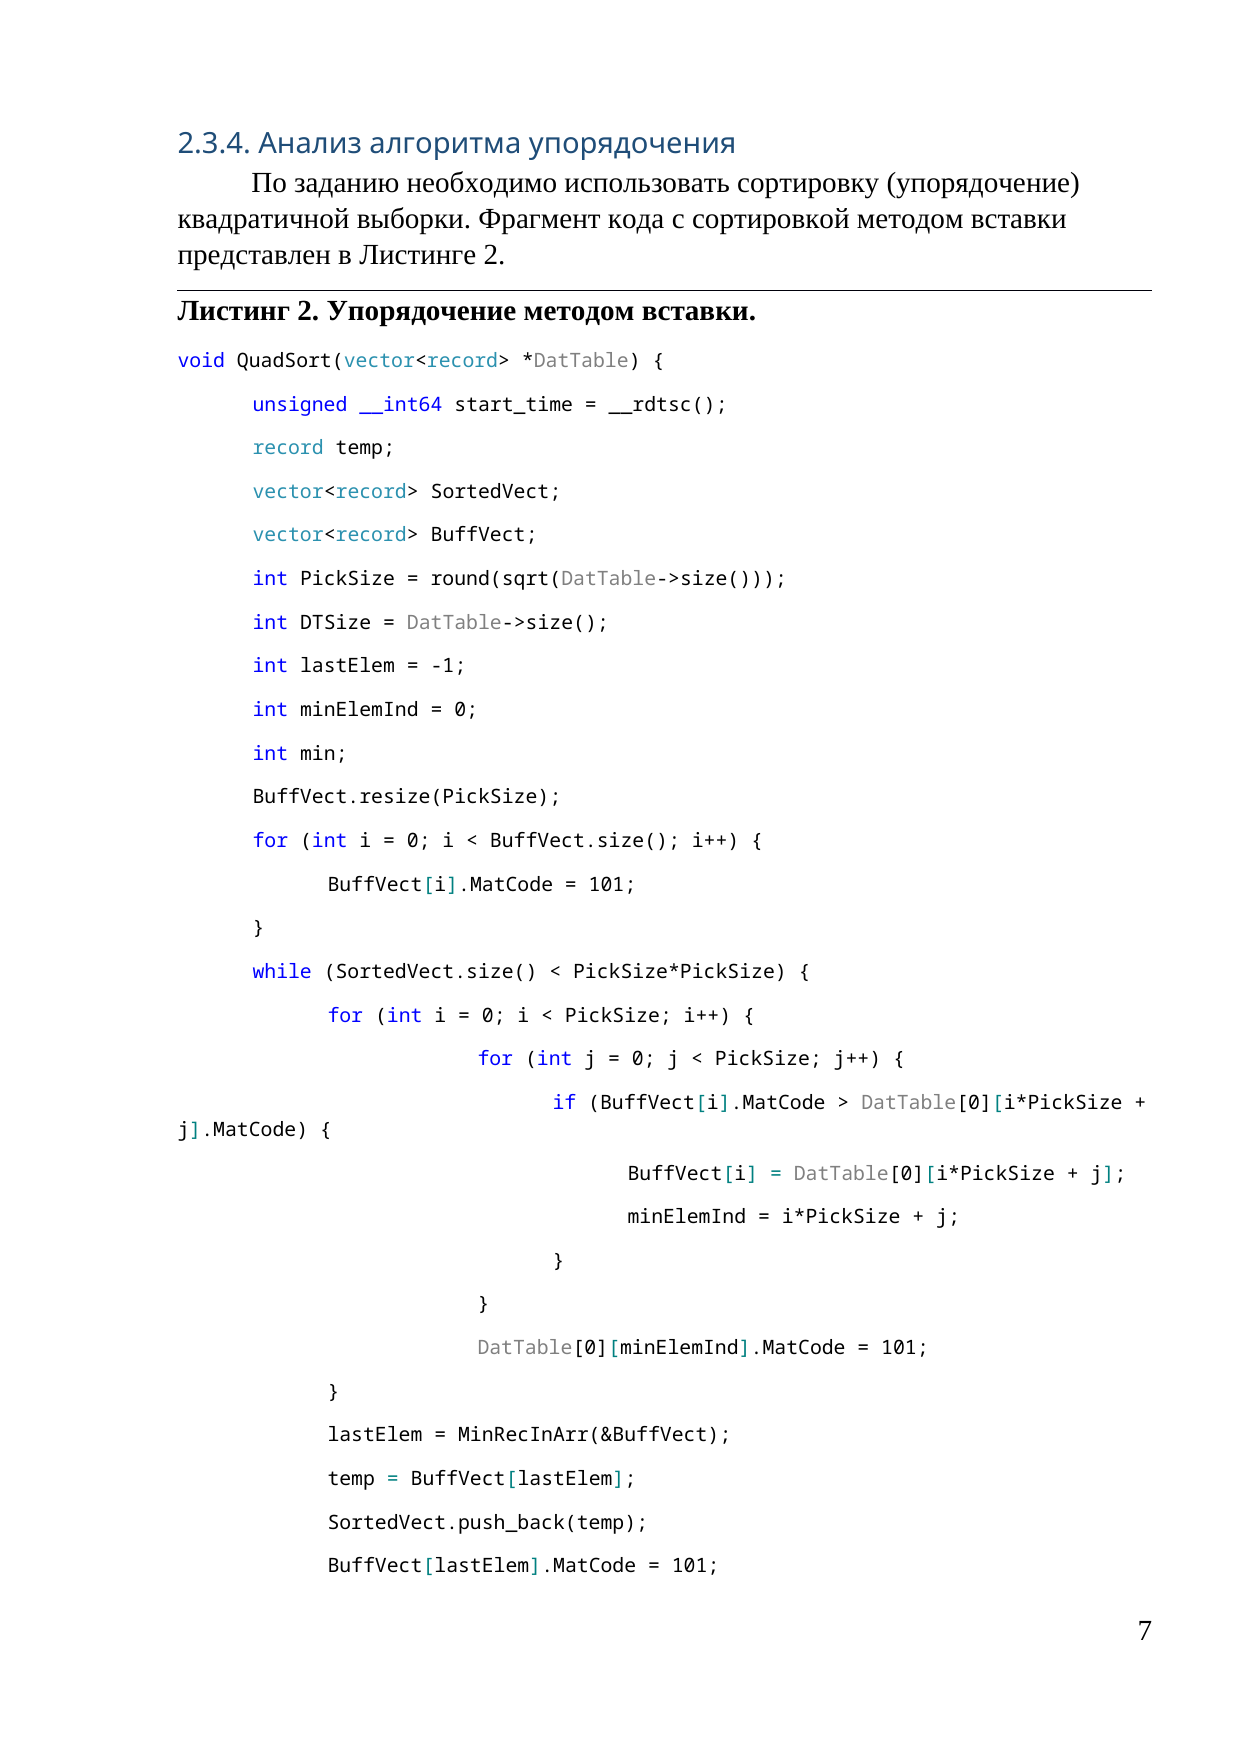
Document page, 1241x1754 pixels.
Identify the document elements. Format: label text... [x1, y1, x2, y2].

text lastElem = MinRecInArr(&BuffVect); [177, 1421, 1152, 1448]
text for (int i = 0; i < BuffVect.size(); i++) { [177, 826, 1152, 853]
text while (SortedVect.size() < PickSize*PickSize) { [177, 957, 1152, 984]
text if (BuffVect[i].MatCode > DatTable[0][i*PickSize + j].MatCode) { [177, 1088, 1152, 1142]
text BuffVect[i] = DatTable[0][i*PickSize + j]; [177, 1159, 1152, 1186]
subtitle 2.3.4. Анализ алгоритма упорядочения [177, 122, 1152, 162]
text int DTSize = DatTable->size(); [177, 608, 1152, 635]
text record temp; [177, 433, 1152, 460]
text vector<record> BuffVect; [177, 521, 1152, 548]
text int minElemInd = 0; [177, 695, 1152, 722]
text } [177, 1246, 1152, 1273]
text void QuadSort(vector<record> *DatTable) { [177, 346, 1152, 373]
text BuffVect.resize(PickSize); [177, 783, 1152, 809]
text int lastElem = -1; [177, 652, 1152, 679]
text DatTable[0][minElemInd].MatCode = 101; [177, 1333, 1152, 1360]
text int PickSize = round(sqrt(DatTable->size())); [177, 564, 1152, 591]
text vector<record> SortedVect; [177, 477, 1152, 504]
text } [177, 1377, 1152, 1404]
text По заданию необходимо использовать сортировку (упорядочение) квадратичной выборки. Фрагмент кода с сортировкой методом вставки представлен в Листинге 2. [177, 165, 1152, 271]
text minElemInd = i*PickSize + j; [177, 1202, 1152, 1229]
text SortedVect.push_back(temp); [177, 1508, 1152, 1535]
text int min; [177, 739, 1152, 766]
text unsigned __int64 start_time = __rdtsc(); [177, 390, 1152, 417]
text Листинг 2. Упорядочение методом вставки. [177, 291, 1152, 327]
text } [177, 1290, 1152, 1317]
text for (int j = 0; j < PickSize; j++) { [177, 1044, 1152, 1071]
text } [177, 913, 1152, 941]
text temp = BuffVect[lastElem]; [177, 1464, 1152, 1491]
text for (int i = 0; i < PickSize; i++) { [177, 1001, 1152, 1028]
text BuffVect[i].MatCode = 101; [177, 870, 1152, 897]
text BuffVect[lastElem].MatCode = 101; [177, 1552, 1152, 1578]
